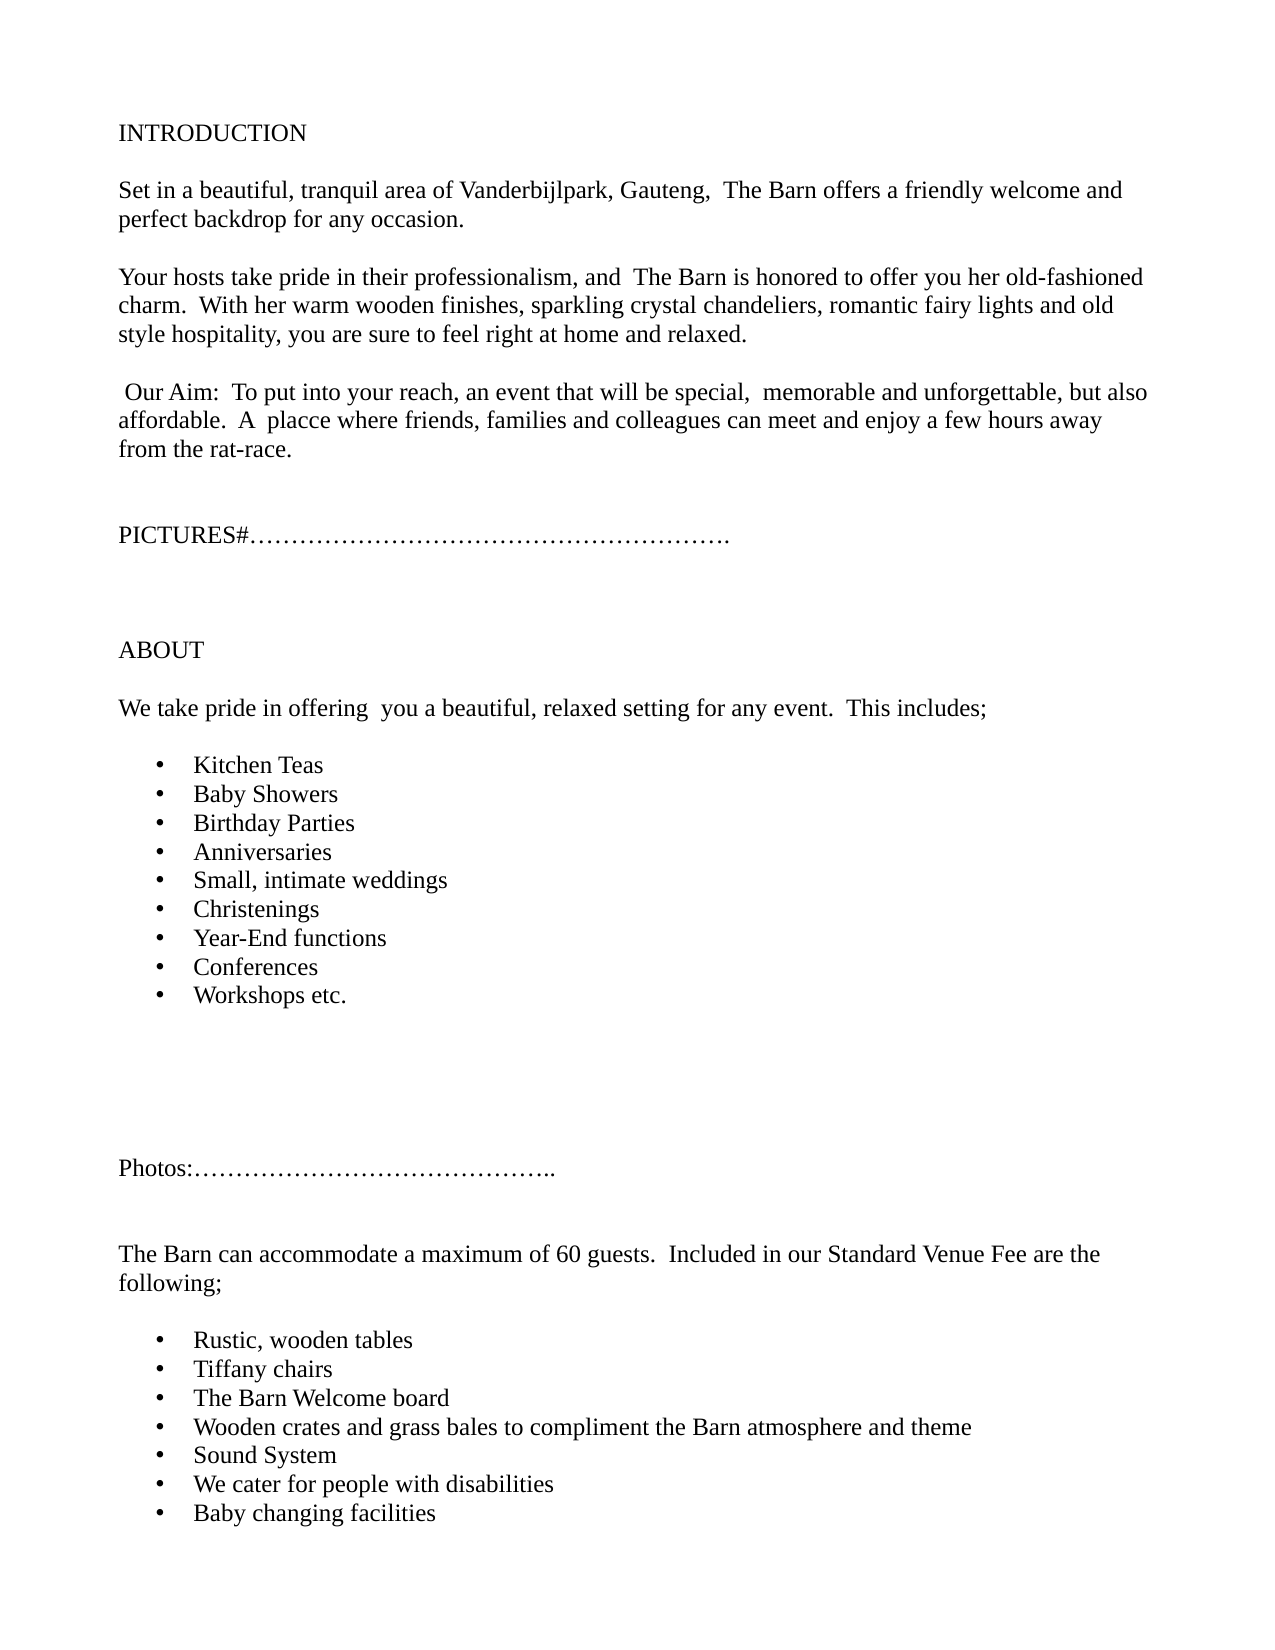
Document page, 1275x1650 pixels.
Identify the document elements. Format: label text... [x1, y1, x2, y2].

list Small, intimate weddings [156, 866, 1157, 894]
list Kitchen Teas [156, 751, 1157, 779]
list Baby Showers [156, 779, 1157, 808]
list Birthday Parties [156, 808, 1157, 837]
text INTRODUCTION [118, 118, 1157, 147]
list Anniversaries [156, 837, 1157, 866]
list Rustic, wooden tables [156, 1326, 1157, 1354]
text Your hosts take pride in their professionalism, and The Barn is honored to offer you her old-fashioned charm. With her warm wooden finishes, sparkling crystal chandeliers, romantic fairy lights and old style hospitality, you are sure to feel right at home and relaxed. [118, 262, 1157, 348]
list Conferences [156, 952, 1157, 981]
list Tiffany chairs [156, 1354, 1157, 1383]
list We cater for people with disabilities [156, 1469, 1157, 1498]
text The Barn can accommodate a maximum of 60 guests. Included in our Standard Venue Fee are the following; [118, 1239, 1157, 1297]
list Year-End functions [156, 923, 1157, 952]
list The Barn Welcome board [156, 1383, 1157, 1412]
list Sound System [156, 1441, 1157, 1469]
text PICTURES#…………………………………………………. [118, 521, 1157, 549]
list Workshops etc. [156, 981, 1157, 1009]
list Christenings [156, 894, 1157, 923]
text We take pride in offering you a beautiful, relaxed setting for any event. This includes; [118, 693, 1157, 722]
list Baby changing facilities [156, 1498, 1157, 1527]
text Our Aim: To put into your reach, an event that will be special, memorable and unforgettable, but also affordable. A placce where friends, families and colleagues can meet and enjoy a few hours away from the rat-race. [118, 377, 1157, 463]
text ABOUT [118, 636, 1157, 664]
text Photos:…………………………………….. [118, 1153, 1157, 1182]
list Wooden crates and grass bales to compliment the Barn atmosphere and theme [156, 1412, 1157, 1441]
text Set in a beautiful, tranquil area of Vanderbijlpark, Gauteng, The Barn offers a friendly welcome and perfect backdrop for any occasion. [118, 176, 1157, 233]
